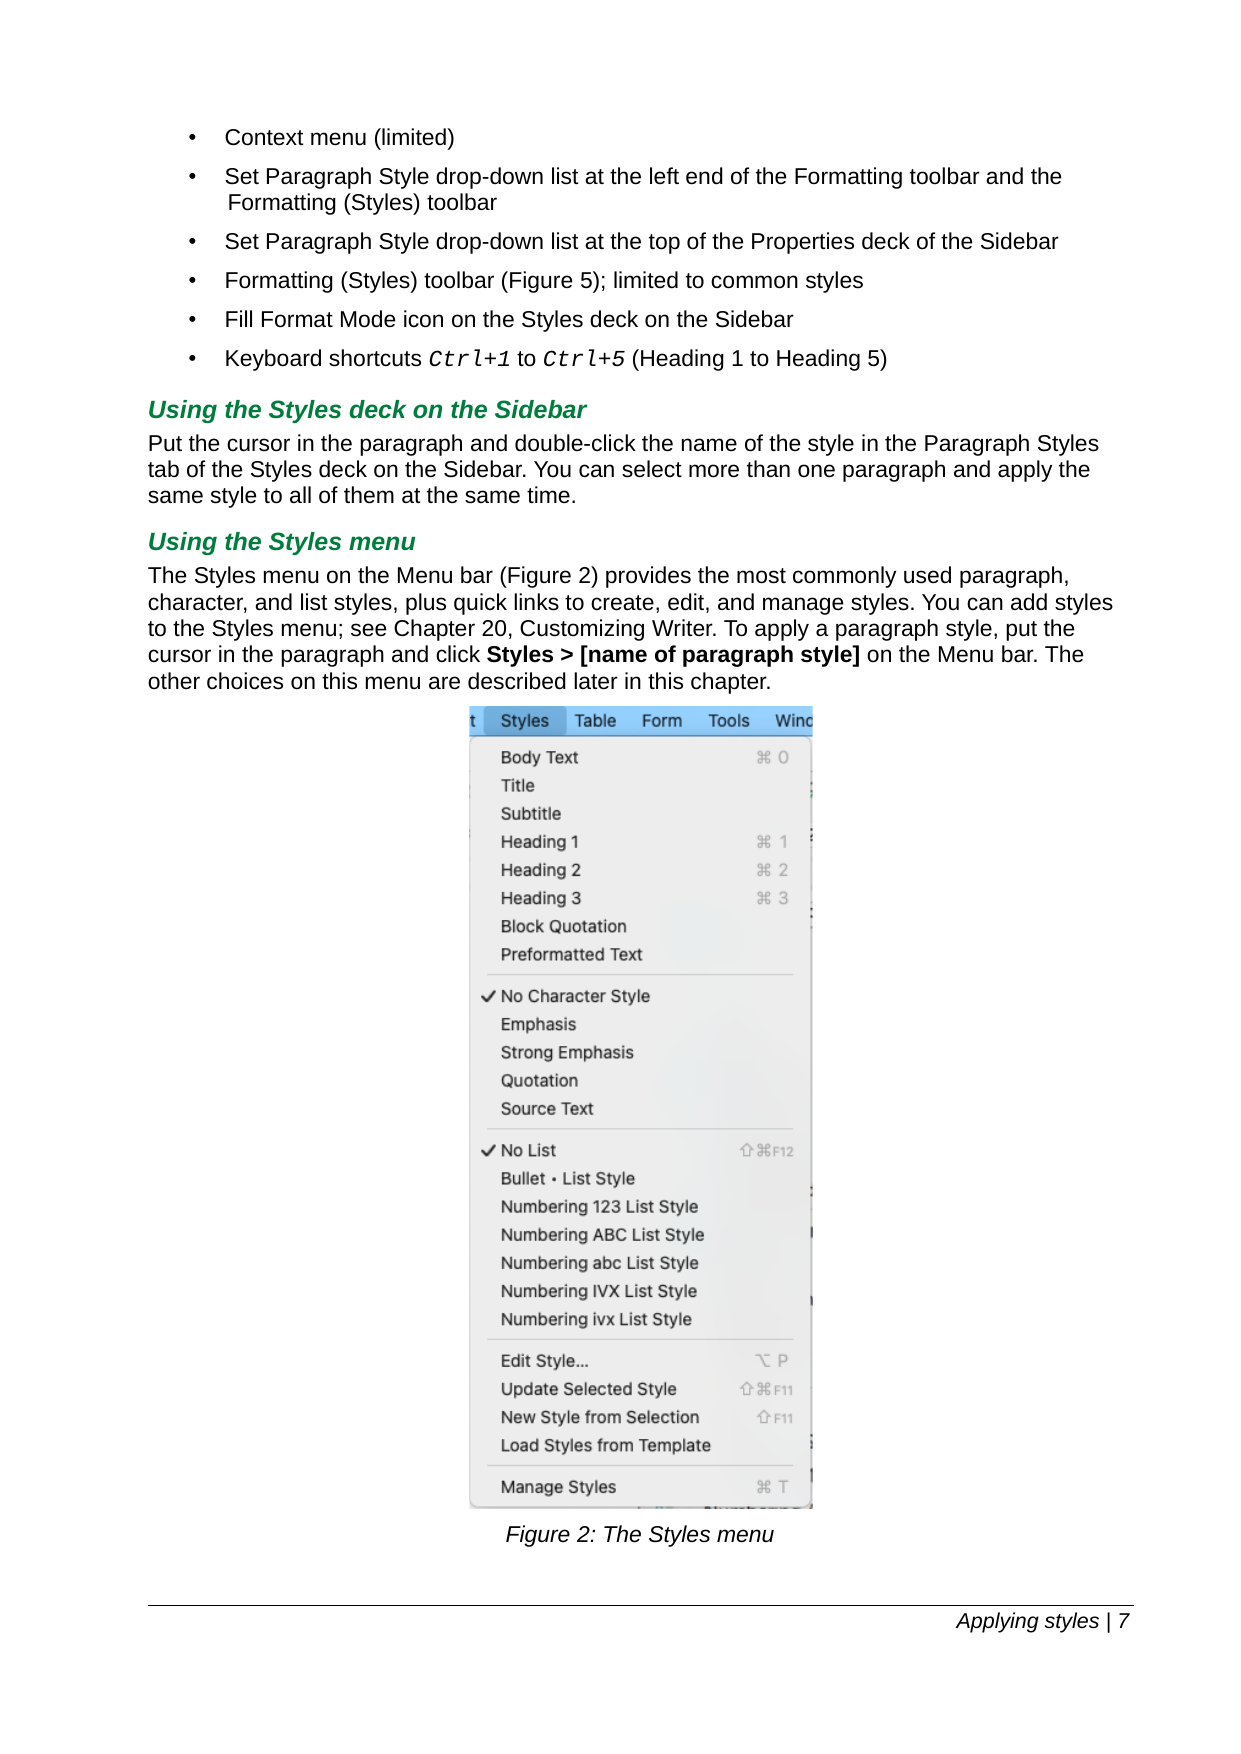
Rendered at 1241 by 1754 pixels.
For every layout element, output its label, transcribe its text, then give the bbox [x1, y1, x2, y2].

list Fill Format Mode icon on the Styles deck on the Sidebar [185, 303, 1134, 332]
list Keyboard shortcuts Ctrl+1 to Ctrl+5 (Heading 1 to Heading 5) [185, 342, 1134, 376]
text Figure 2: The Styles menu [468, 1521, 814, 1547]
text Put the cursor in the paragraph and double-click the name of the style in the Paragraph Styles tab of the Styles deck on the Sidebar. You can select more than one paragraph and apply the same style to all of them at the same time. [148, 429, 1134, 509]
list Formatting (Styles) toolbar (Figure 5); limited to common styles [185, 264, 1134, 293]
subtitle Using the Styles deck on the Sidebar [148, 394, 1134, 423]
list Set Paragraph Style drop-down list at the left end of the Formatting toolbar and the Formatting (Styles) toolbar [185, 160, 1134, 216]
subtitle Using the Styles menu [148, 527, 1134, 556]
text The Styles menu on the Menu bar (Figure 2) provides the most commonly used paragraph, character, and list styles, plus quick links to create, edit, and manage styles. You can add styles to the Styles menu; see Chapter 20, Customizing Writer. To apply a paragraph style, put the cursor in the paragraph and click Styles > [name of paragraph style] on the Menu bar. The other choices on this menu are described later in this chapter. [148, 562, 1134, 694]
list Context menu (limited) [185, 121, 1134, 150]
list Set Paragraph Style drop-down list at the top of the Properties deck of the Sidebar [185, 225, 1134, 254]
picture [469, 706, 813, 1509]
